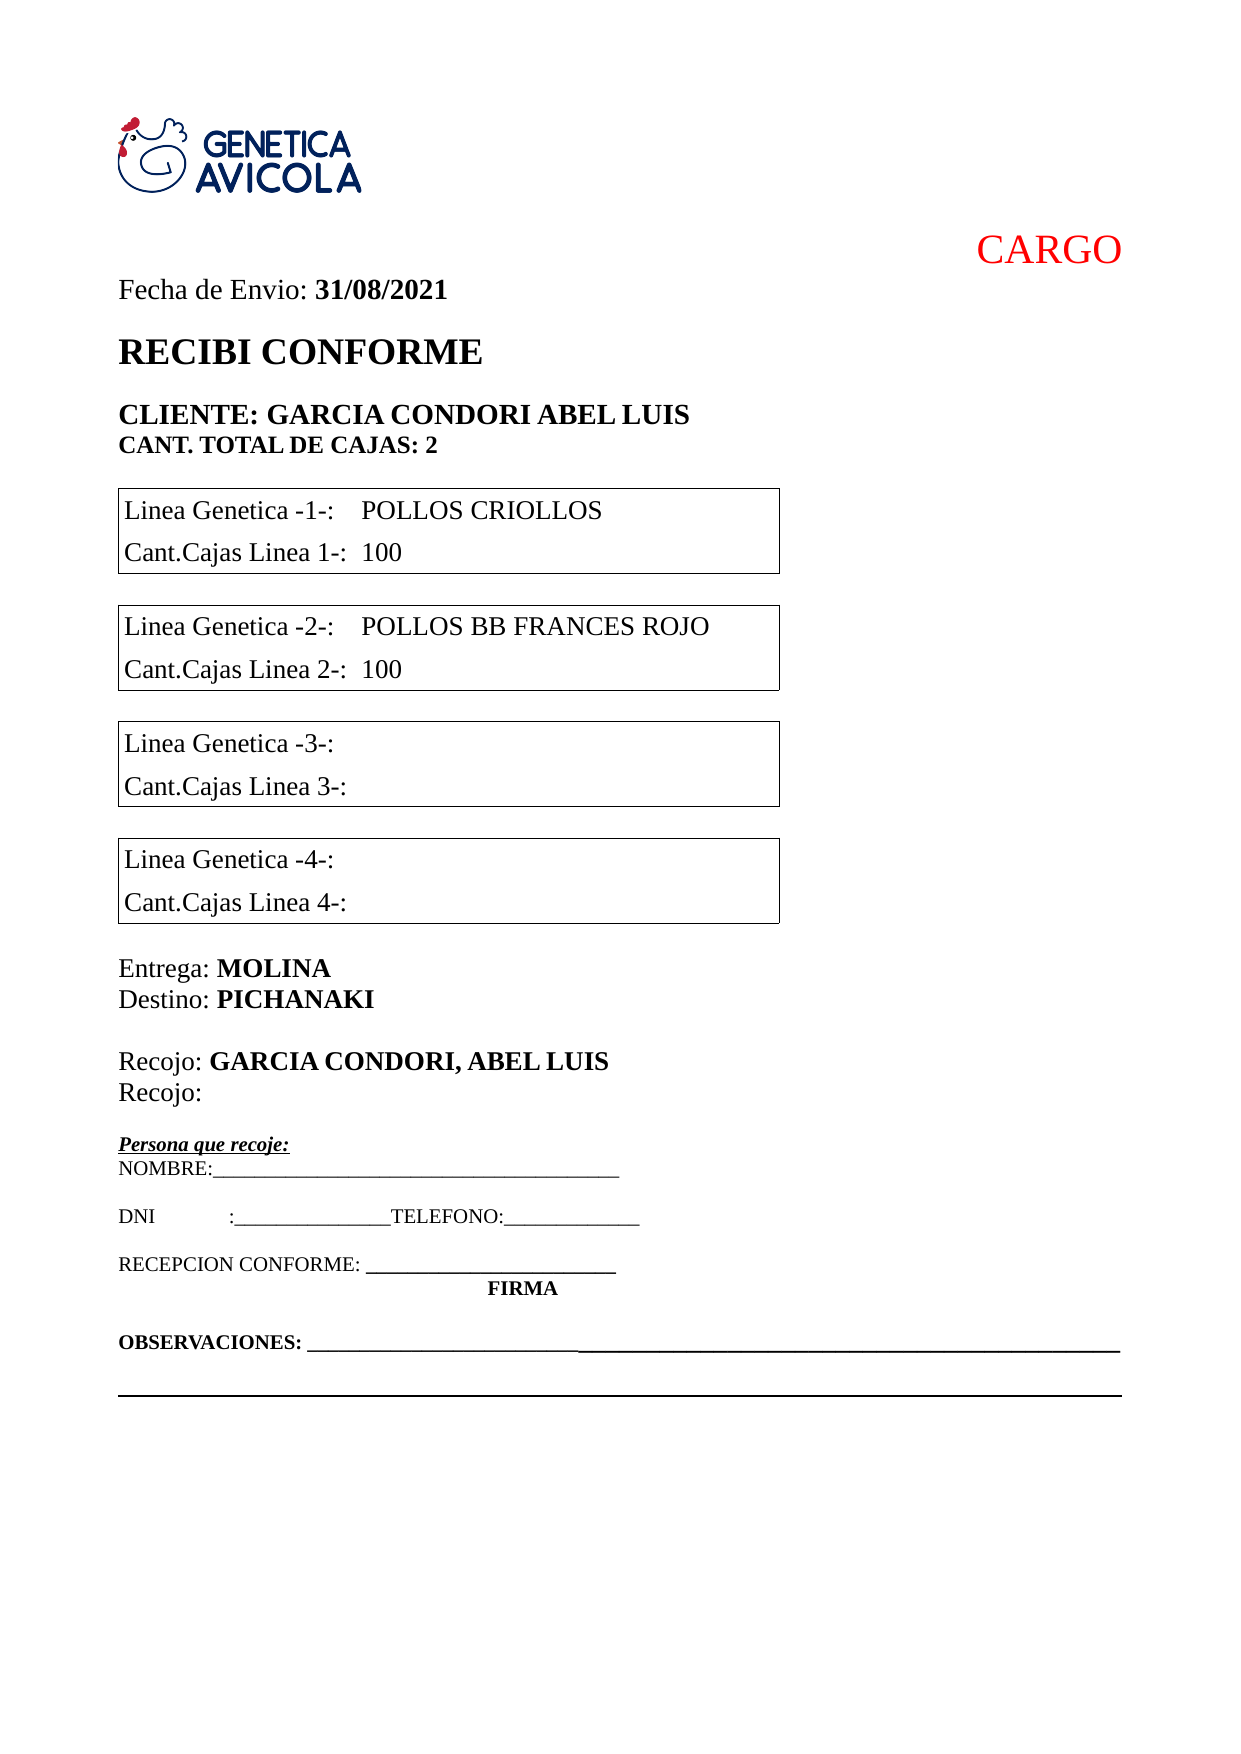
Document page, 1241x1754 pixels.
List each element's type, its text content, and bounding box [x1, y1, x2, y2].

text Recojo: [118, 1076, 1122, 1108]
text DNI :_______________TELEFONO:_____________ [118, 1204, 1122, 1228]
text CLIENTE: GARCIA CONDORI ABEL LUIS [118, 397, 1122, 431]
table_cell [356, 764, 779, 806]
table_cell 100 [356, 647, 779, 690]
table_cell Linea Genetica -2-: [119, 606, 356, 647]
table_cell Cant.Cajas Linea 1-: [119, 531, 356, 573]
table_header Linea Genetica -1-: [119, 489, 356, 531]
text Fecha de Envio: 31/08/2021 [118, 272, 1122, 306]
text CANT. TOTAL DE CAJAS: 2 [118, 431, 1122, 459]
text FIRMA [118, 1276, 1122, 1300]
text RECIBI CONFORME [118, 330, 1122, 373]
text Destino: PICHANAKI [118, 983, 1122, 1014]
text OBSERVACIONES: __________________________________________________________________ [118, 1324, 1122, 1355]
table_cell [118, 807, 356, 838]
text Entrega: MOLINA [118, 952, 1122, 983]
table_cell Cant.Cajas Linea 4-: [119, 880, 356, 923]
table_cell Linea Genetica -4-: [119, 839, 356, 880]
table_cell [356, 722, 779, 764]
text RECEPCION CONFORME: ________________________ [118, 1252, 1122, 1276]
table_cell [356, 807, 779, 838]
table_cell Cant.Cajas Linea 2-: [119, 647, 356, 690]
text Persona que recoje: [118, 1132, 1122, 1156]
table_cell [118, 691, 356, 721]
table_cell Linea Genetica -3-: [119, 722, 356, 764]
table_cell [356, 880, 779, 923]
table_cell [356, 691, 779, 721]
text NOMBRE:_______________________________________ [118, 1156, 1122, 1180]
table_cell POLLOS BB FRANCES ROJO [356, 606, 779, 647]
table_cell [118, 574, 356, 604]
table_cell Cant.Cajas Linea 3-: [119, 764, 356, 806]
table_header POLLOS CRIOLLOS [356, 489, 779, 531]
table_cell 100 [356, 531, 779, 573]
picture [117, 117, 362, 193]
table_cell [356, 574, 779, 604]
text Recojo: GARCIA CONDORI, ABEL LUIS [118, 1045, 1122, 1076]
text CARGO [118, 224, 1122, 272]
table_cell [356, 839, 779, 880]
